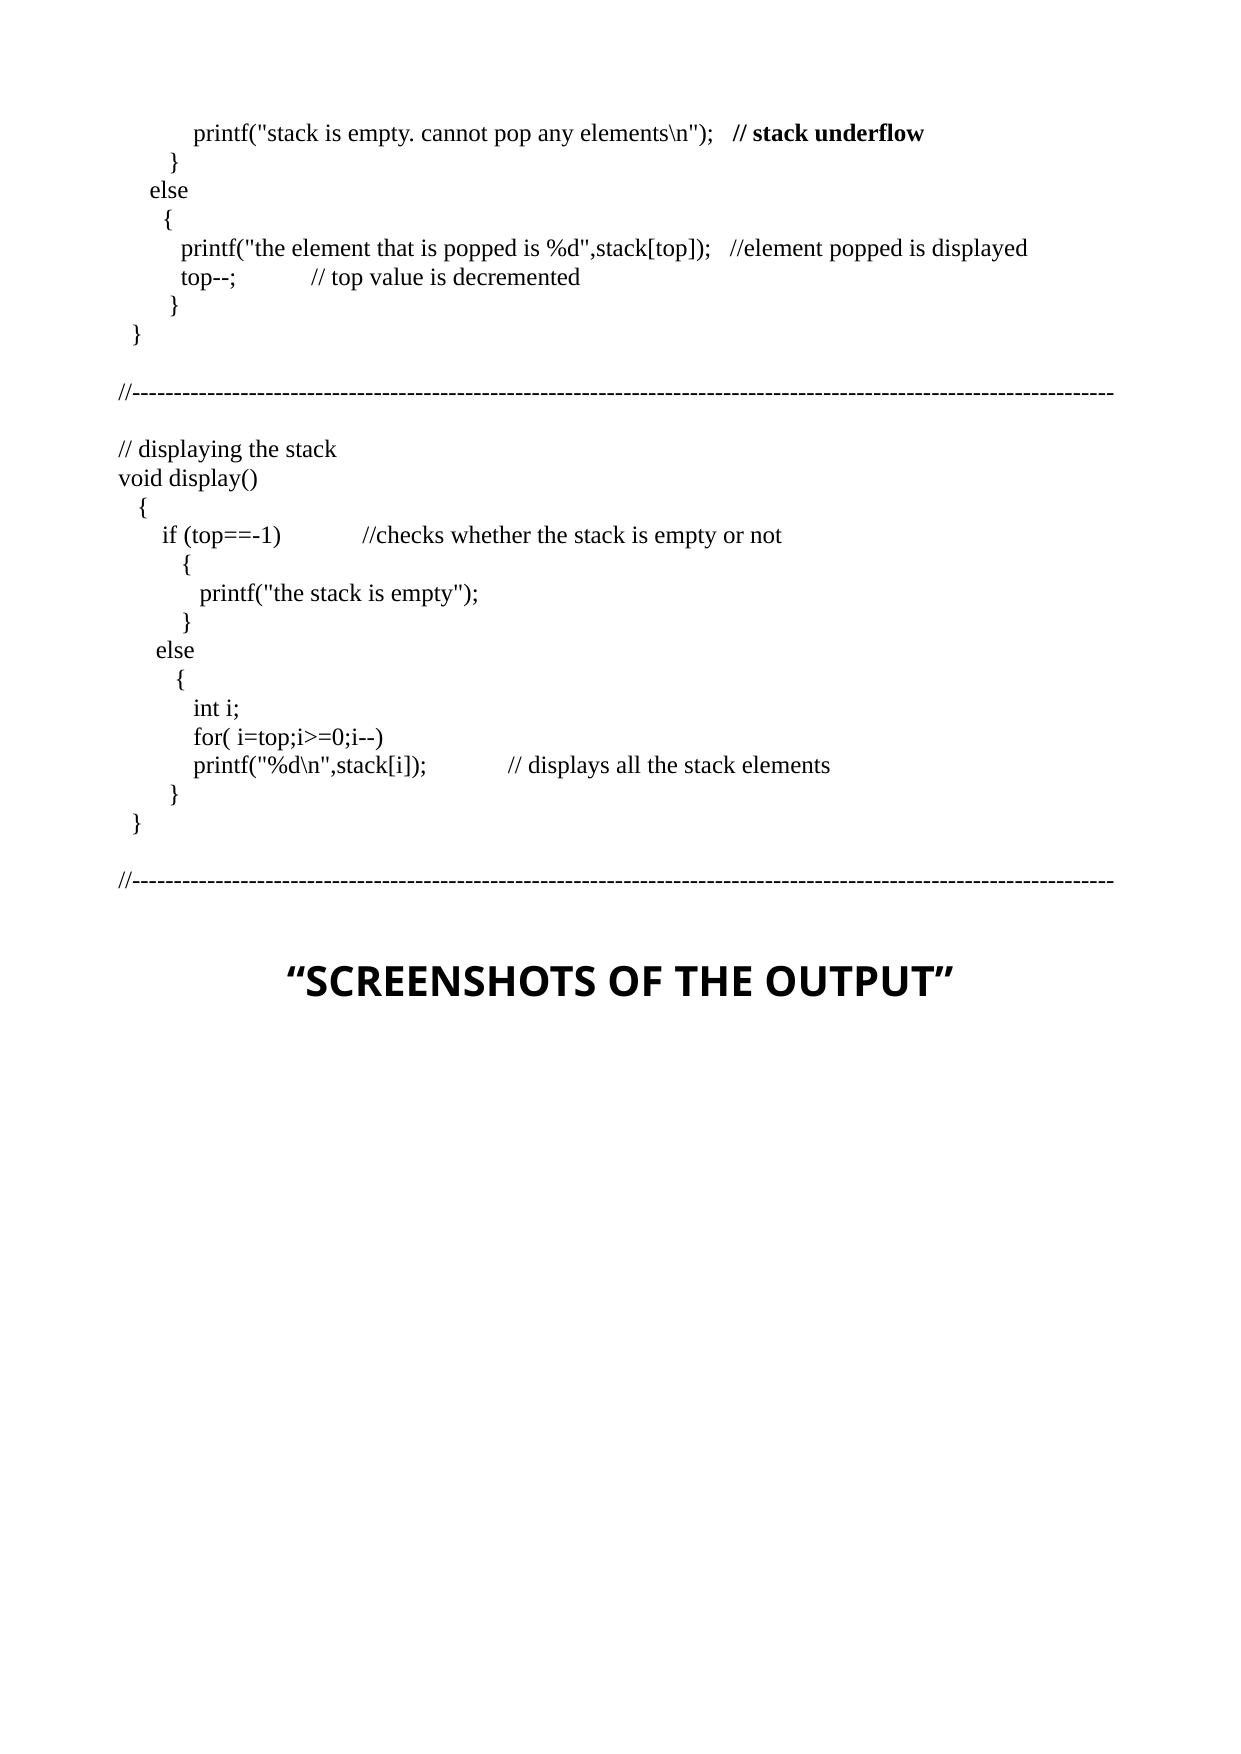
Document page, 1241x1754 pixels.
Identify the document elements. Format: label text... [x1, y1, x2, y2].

text } [118, 779, 1122, 808]
text printf("the element that is popped is %d",stack[top]); //element popped is displayed [118, 233, 1122, 262]
text //---------------------------------------------------------------------------------------------------------------------- [118, 866, 1122, 894]
text { [118, 549, 1122, 578]
text void display() [118, 463, 1122, 492]
text //---------------------------------------------------------------------------------------------------------------------- [118, 377, 1122, 406]
text } [118, 291, 1122, 319]
text else [118, 176, 1122, 204]
text { [118, 204, 1122, 233]
text for( i=top;i>=0;i--) [118, 722, 1122, 751]
text } [118, 808, 1122, 837]
text } [118, 319, 1122, 348]
text printf("%d\n",stack[i]); // displays all the stack elements [118, 751, 1122, 779]
text “SCREENSHOTS OF THE OUTPUT” [118, 952, 1122, 1009]
text printf("stack is empty. cannot pop any elements\n"); // stack underflow [118, 118, 1122, 147]
text } [118, 147, 1122, 176]
text top--; // top value is decremented [118, 262, 1122, 291]
text int i; [118, 693, 1122, 722]
text if (top==-1) //checks whether the stack is empty or not [118, 521, 1122, 549]
text { [118, 492, 1122, 521]
text } [118, 607, 1122, 636]
text else [118, 636, 1122, 664]
text { [118, 664, 1122, 693]
text printf("the stack is empty"); [118, 578, 1122, 607]
text // displaying the stack [118, 434, 1122, 463]
